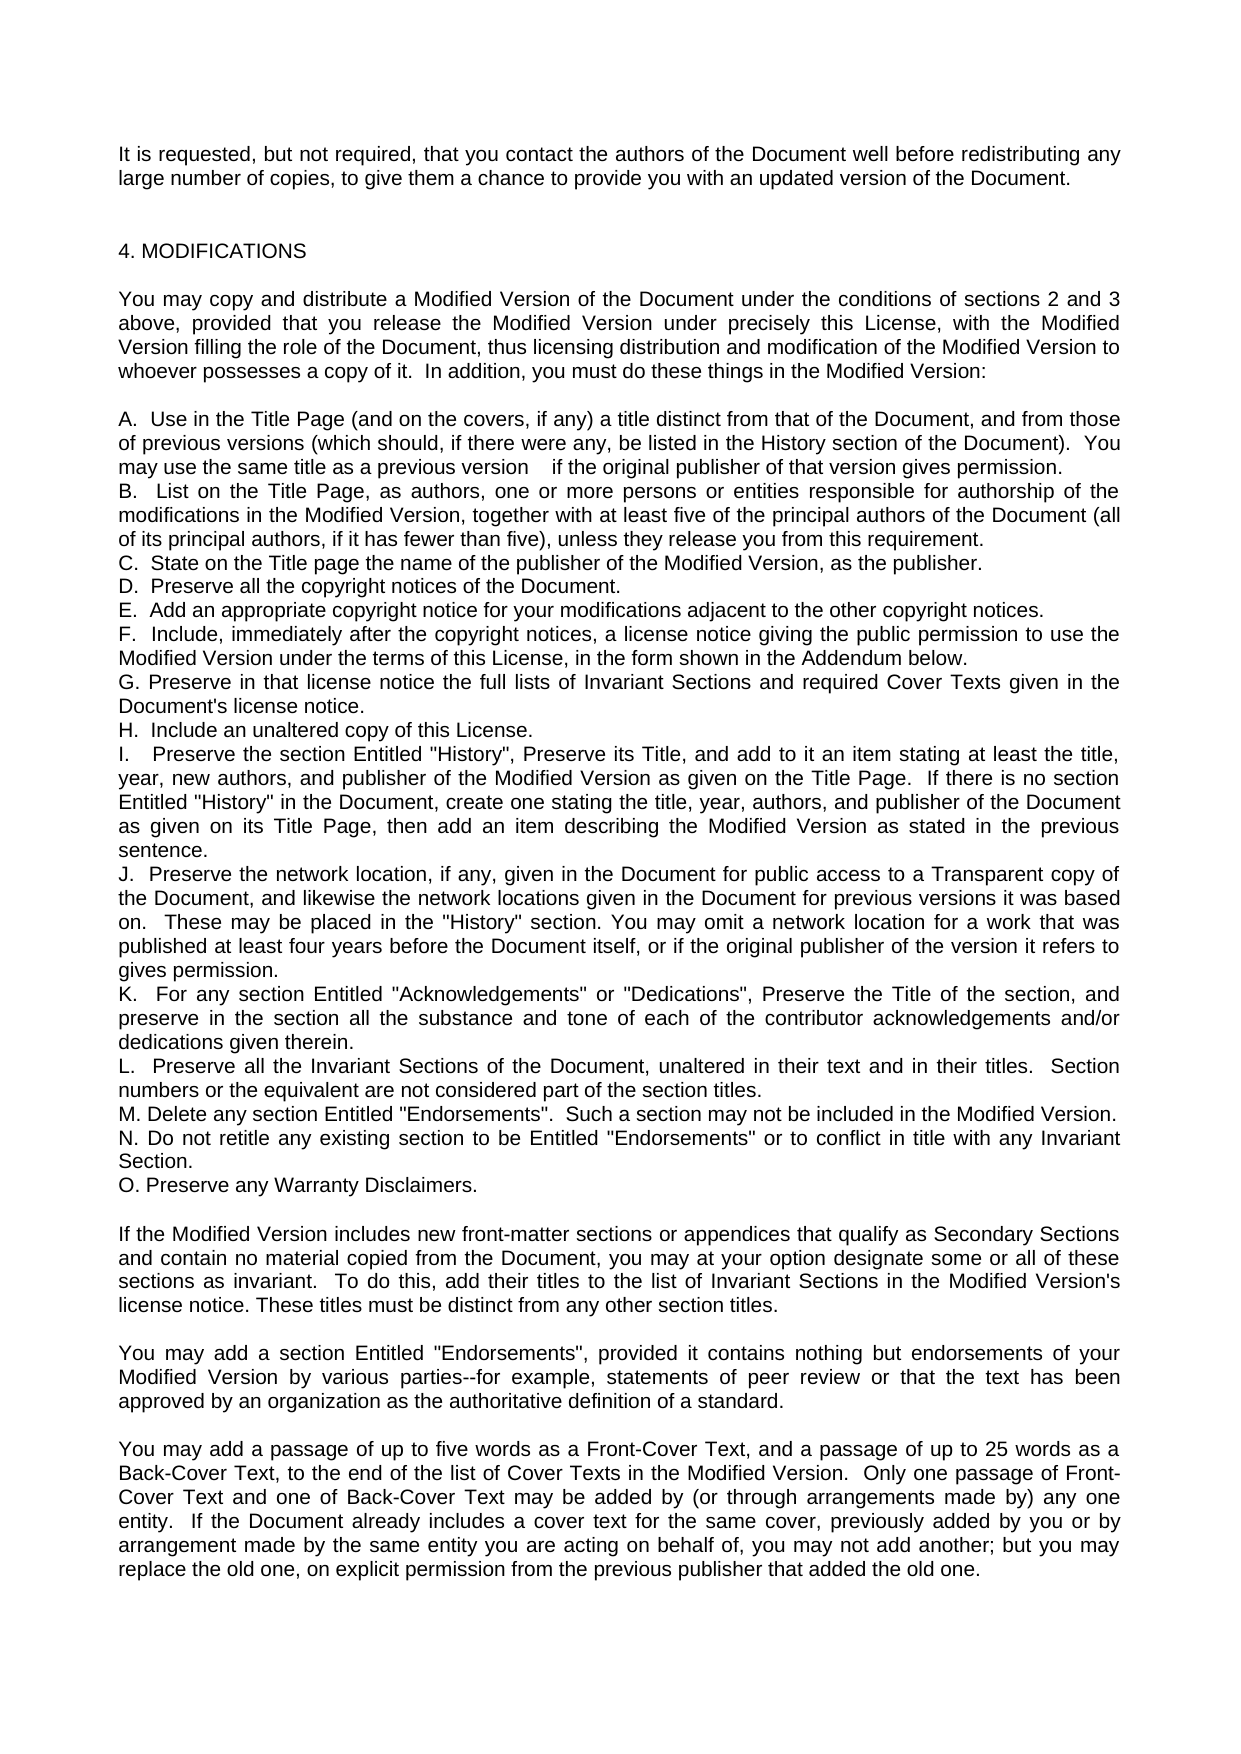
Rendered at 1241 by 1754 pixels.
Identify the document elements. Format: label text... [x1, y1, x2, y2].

text You may add a section Entitled "Endorsements", provided it contains nothing but endorsements of your Modified Version by various parties--for example, statements of peer review or that the text has been approved by an organization as the authoritative definition of a standard. [118, 1341, 1122, 1413]
text N. Do not retitle any existing section to be Entitled "Endorsements" or to conflict in title with any Invariant Section. [118, 1125, 1122, 1173]
text K. For any section Entitled "Acknowledgements" or "Dedications", Preserve the Title of the section, and preserve in the section all the substance and tone of each of the contributor acknowledgements and/or dedications given therein. [118, 982, 1122, 1053]
text F. Include, immediately after the copyright notices, a license notice giving the public permission to use the Modified Version under the terms of this License, in the form shown in the Addendum below. [118, 622, 1122, 670]
text G. Preserve in that license notice the full lists of Invariant Sections and required Cover Texts given in the Document's license notice. [118, 670, 1122, 718]
text It is requested, but not required, that you contact the authors of the Document well before redistributing any large number of copies, to give them a chance to provide you with an updated version of the Document. [118, 142, 1122, 190]
text You may add a passage of up to five words as a Front-Cover Text, and a passage of up to 25 words as a Back-Cover Text, to the end of the list of Cover Texts in the Modified Version. Only one passage of Front-Cover Text and one of Back-Cover Text may be added by (or through arrangements made by) any one entity. If the Document already includes a cover text for the same cover, previously added by you or by arrangement made by the same entity you are acting on behalf of, you may not add another; but you may replace the old one, on explicit permission from the previous publisher that added the old one. [118, 1437, 1122, 1581]
text B. List on the Title Page, as authors, one or more persons or entities responsible for authorship of the modifications in the Modified Version, together with at least five of the principal authors of the Document (all of its principal authors, if it has fewer than five), unless they release you from this requirement. [118, 478, 1122, 550]
text O. Preserve any Warranty Disclaimers. [118, 1173, 1122, 1197]
text I. Preserve the section Entitled "History", Preserve its Title, and add to it an item stating at least the title, year, new authors, and publisher of the Modified Version as given on the Title Page. If there is no section Entitled "History" in the Document, create one stating the title, year, authors, and publisher of the Document as given on its Title Page, then add an item describing the Modified Version as stated in the previous sentence. [118, 742, 1122, 862]
text H. Include an unaltered copy of this License. [118, 718, 1122, 742]
text A. Use in the Title Page (and on the covers, if any) a title distinct from that of the Document, and from those of previous versions (which should, if there were any, be listed in the History section of the Document). You may use the same title as a previous version if the original publisher of that version gives permission. [118, 407, 1122, 478]
text If the Modified Version includes new front-matter sections or appendices that qualify as Secondary Sections and contain no material copied from the Document, you may at your option designate some or all of these sections as invariant. To do this, add their titles to the list of Invariant Sections in the Modified Version's license notice. These titles must be distinct from any other section titles. [118, 1221, 1122, 1317]
text L. Preserve all the Invariant Sections of the Document, unaltered in their text and in their titles. Section numbers or the equivalent are not considered part of the section titles. [118, 1053, 1122, 1101]
text J. Preserve the network location, if any, given in the Document for public access to a Transparent copy of the Document, and likewise the network locations given in the Document for previous versions it was based on. These may be placed in the "History" section. You may omit a network location for a work that was published at least four years before the Document itself, or if the original publisher of the version it refers to gives permission. [118, 862, 1122, 982]
text E. Add an appropriate copyright notice for your modifications adjacent to the other copyright notices. [118, 598, 1122, 622]
text 4. MODIFICATIONS [118, 238, 1122, 262]
text C. State on the Title page the name of the publisher of the Modified Version, as the publisher. [118, 550, 1122, 574]
text D. Preserve all the copyright notices of the Document. [118, 574, 1122, 598]
text M. Delete any section Entitled "Endorsements". Such a section may not be included in the Modified Version. [118, 1101, 1122, 1125]
text You may copy and distribute a Modified Version of the Document under the conditions of sections 2 and 3 above, provided that you release the Modified Version under precisely this License, with the Modified Version filling the role of the Document, thus licensing distribution and modification of the Modified Version to whoever possesses a copy of it. In addition, you must do these things in the Modified Version: [118, 287, 1122, 383]
